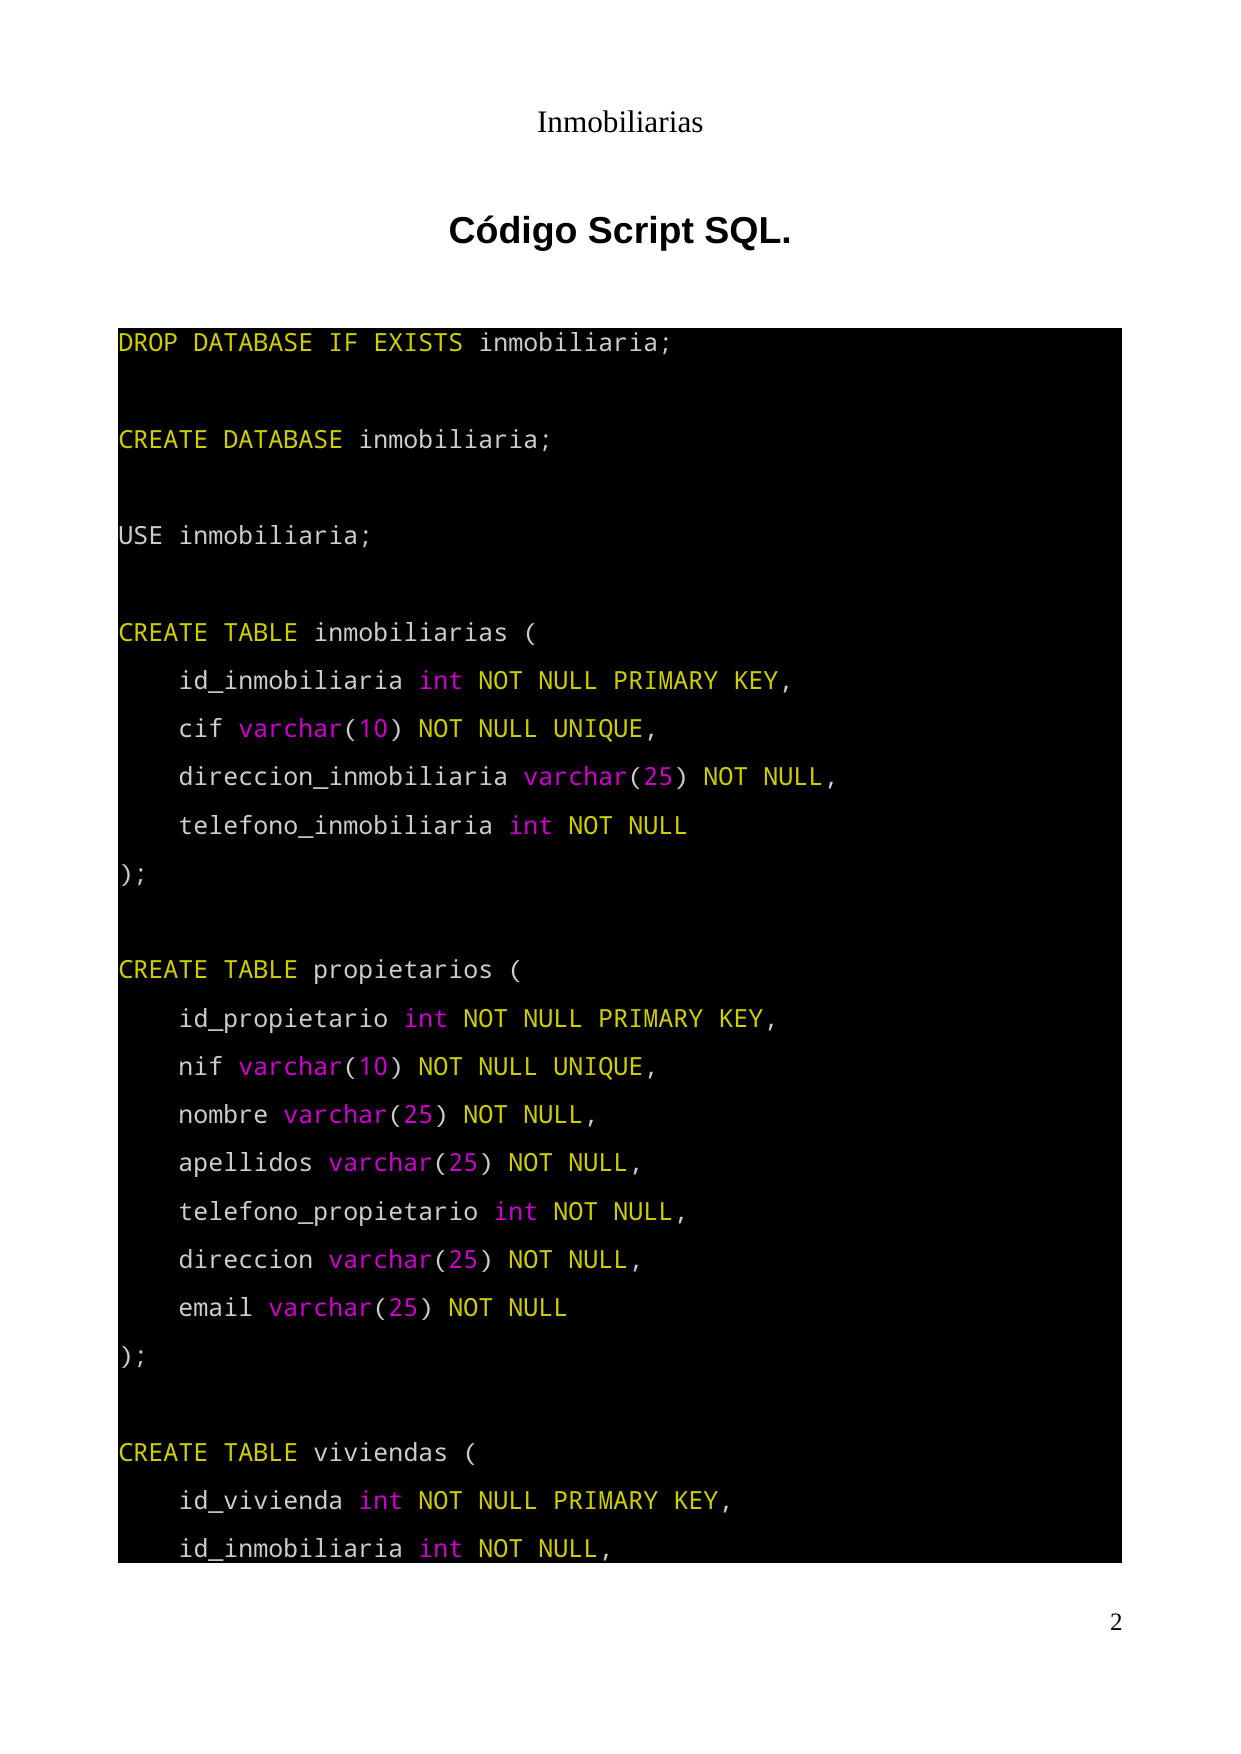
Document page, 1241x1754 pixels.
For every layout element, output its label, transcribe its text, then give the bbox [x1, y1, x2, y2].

text CREATE DATABASE inmobiliaria; [118, 425, 1122, 454]
text direccion_inmobiliaria varchar(25) NOT NULL, [118, 763, 1122, 792]
text telefono_inmobiliaria int NOT NULL [118, 811, 1122, 840]
text apellidos varchar(25) NOT NULL, [118, 1148, 1122, 1178]
text USE inmobiliaria; [118, 521, 1122, 551]
text CREATE TABLE inmobiliarias ( [118, 618, 1122, 647]
text id_vivienda int NOT NULL PRIMARY KEY, [118, 1486, 1122, 1515]
text id_propietario int NOT NULL PRIMARY KEY, [118, 1004, 1122, 1033]
text telefono_propietario int NOT NULL, [118, 1197, 1122, 1226]
text cif varchar(10) NOT NULL UNIQUE, [118, 714, 1122, 744]
text ); [118, 859, 1122, 888]
text direccion varchar(25) NOT NULL, [118, 1245, 1122, 1274]
text CREATE TABLE propietarios ( [118, 956, 1122, 985]
text ); [118, 1341, 1122, 1371]
text id_inmobiliaria int NOT NULL, [118, 1534, 1122, 1563]
text nif varchar(10) NOT NULL UNIQUE, [118, 1052, 1122, 1081]
text CREATE TABLE viviendas ( [118, 1438, 1122, 1467]
subtitle Código Script SQL. [118, 208, 1122, 251]
text nombre varchar(25) NOT NULL, [118, 1100, 1122, 1129]
text id_inmobiliaria int NOT NULL PRIMARY KEY, [118, 666, 1122, 695]
text DROP DATABASE IF EXISTS inmobiliaria; [118, 328, 1122, 358]
text email varchar(25) NOT NULL [118, 1293, 1122, 1322]
